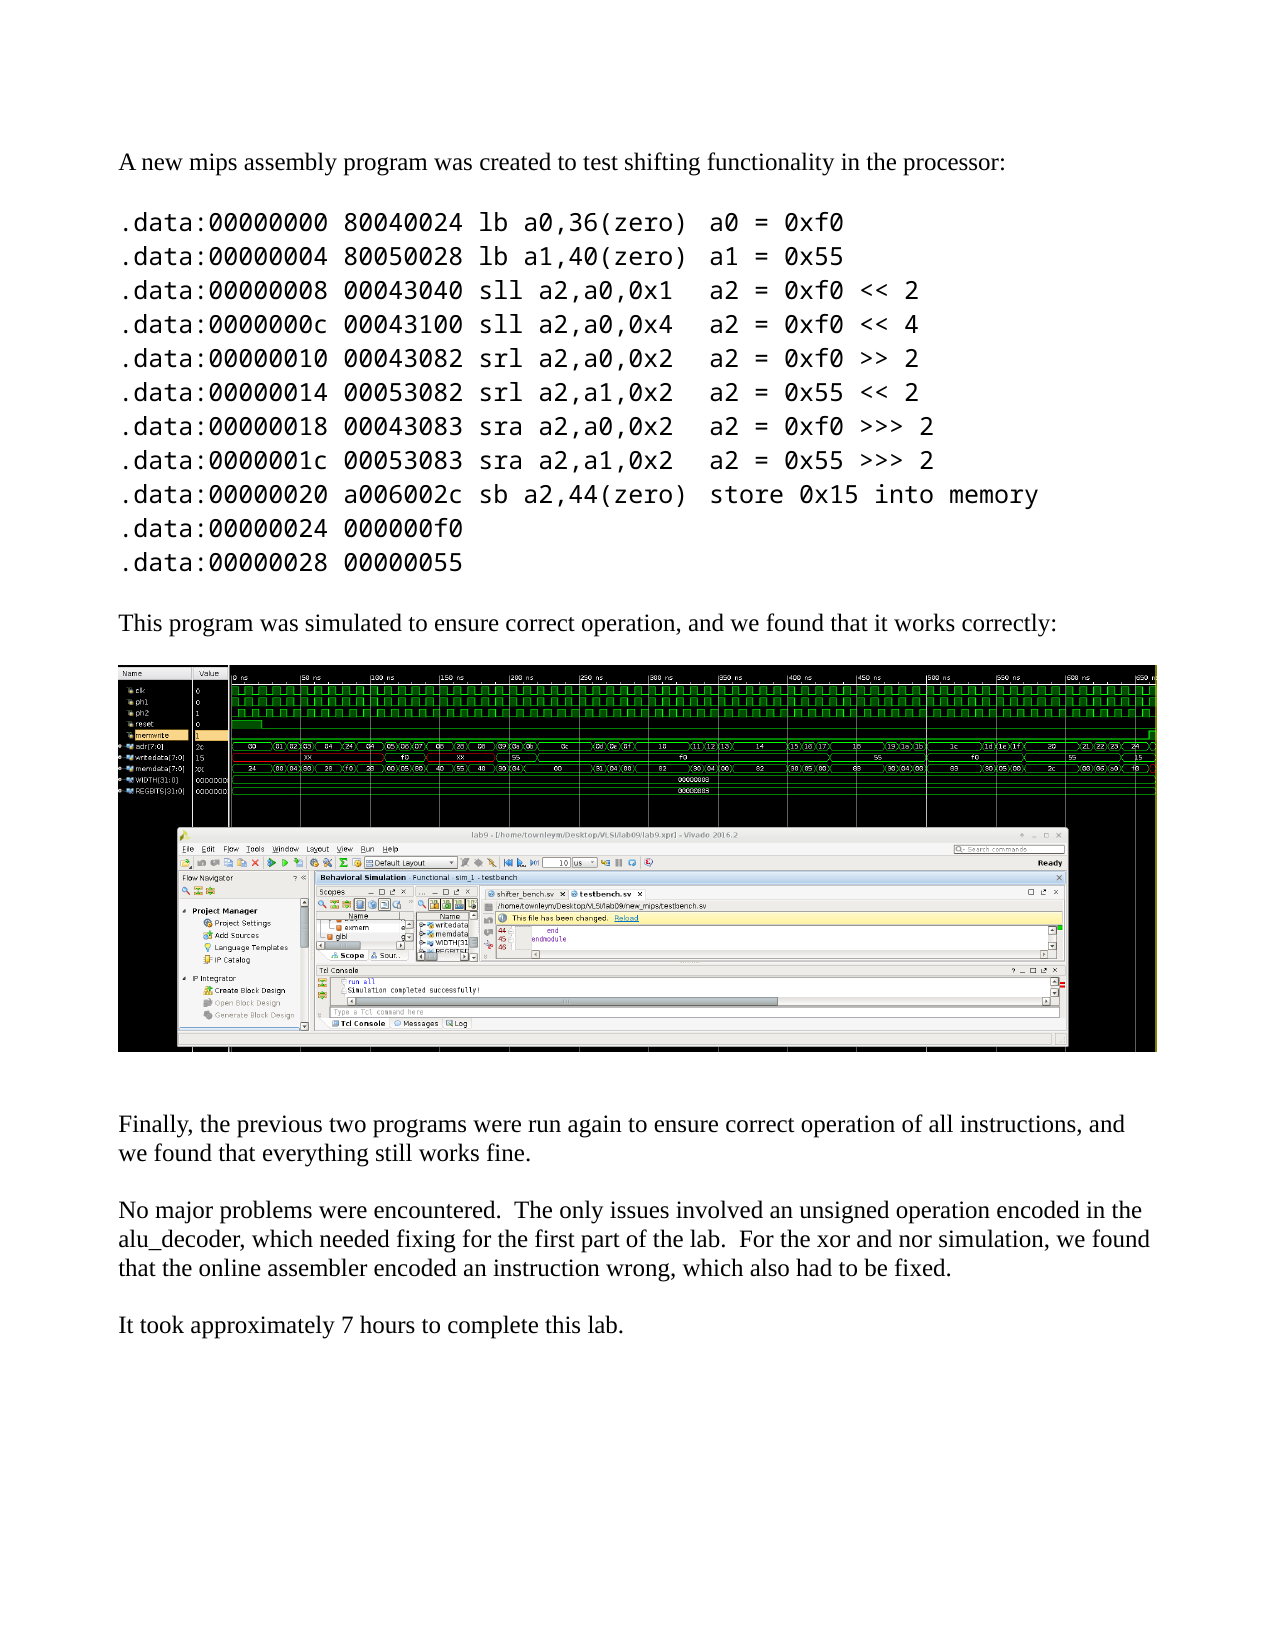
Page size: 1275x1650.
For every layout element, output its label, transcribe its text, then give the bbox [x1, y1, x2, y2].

text A new mips assembly program was created to test shifting functionality in the processor: [118, 147, 1157, 176]
text .data:00000008 00043040 sll a2,a0,0x1 a2 = 0xf0 << 2 [118, 272, 1157, 307]
text .data:00000000 80040024 lb a0,36(zero) a0 = 0xf0 [118, 204, 1157, 238]
text .data:00000024 000000f0 [118, 511, 1157, 545]
text .data:0000000c 00043100 sll a2,a0,0x4 a2 = 0xf0 << 4 [118, 307, 1157, 341]
text .data:00000004 80050028 lb a1,40(zero) a1 = 0x55 [118, 238, 1157, 272]
text .data:00000028 00000055 [118, 545, 1157, 579]
text .data:00000020 a006002c sb a2,44(zero) store 0x15 into memory [118, 477, 1157, 511]
text .data:0000001c 00053083 sra a2,a1,0x2 a2 = 0x55 >>> 2 [118, 443, 1157, 477]
text .data:00000010 00043082 srl a2,a0,0x2 a2 = 0xf0 >> 2 [118, 341, 1157, 375]
text .data:00000014 00053082 srl a2,a1,0x2 a2 = 0x55 << 2 [118, 375, 1157, 409]
text This program was simulated to ensure correct operation, and we found that it works correctly: [118, 608, 1157, 637]
text No major problems were encountered. The only issues involved an unsigned operation encoded in the alu_decoder, which needed fixing for the first part of the lab. For the xor and nor simulation, we found that the online assembler encoded an instruction wrong, which also had to be fixed. [118, 1195, 1157, 1282]
text It took approximately 7 hours to complete this lab. [118, 1310, 1157, 1339]
text .data:00000018 00043083 sra a2,a0,0x2 a2 = 0xf0 >>> 2 [118, 409, 1157, 443]
text Finally, the previous two programs were run again to ensure correct operation of all instructions, and we found that everything still works fine. [118, 1109, 1157, 1167]
picture [118, 665, 1157, 1052]
